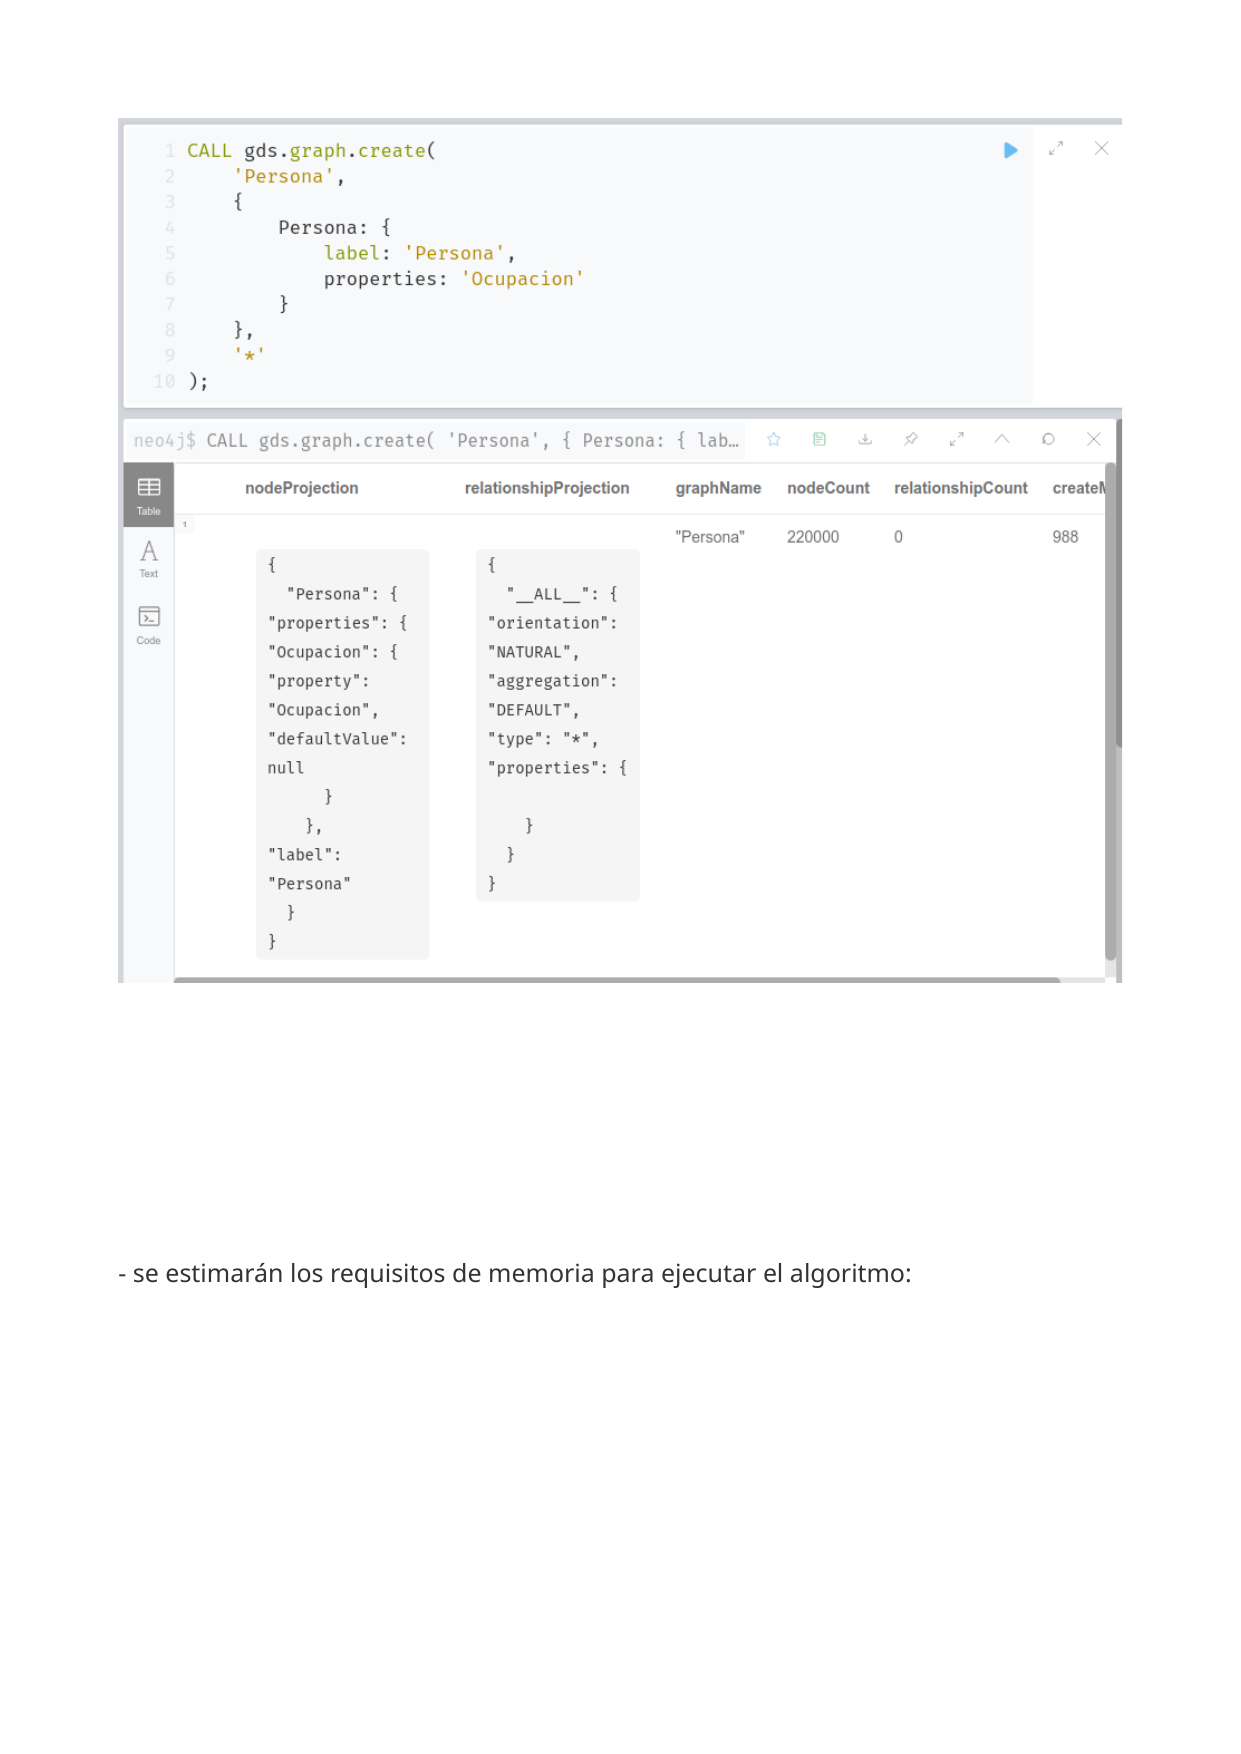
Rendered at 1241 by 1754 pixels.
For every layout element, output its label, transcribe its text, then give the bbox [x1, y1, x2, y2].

text - se estimarán los requisitos de memoria para ejecutar el algoritmo: [118, 1255, 1122, 1289]
picture [118, 118, 1123, 983]
